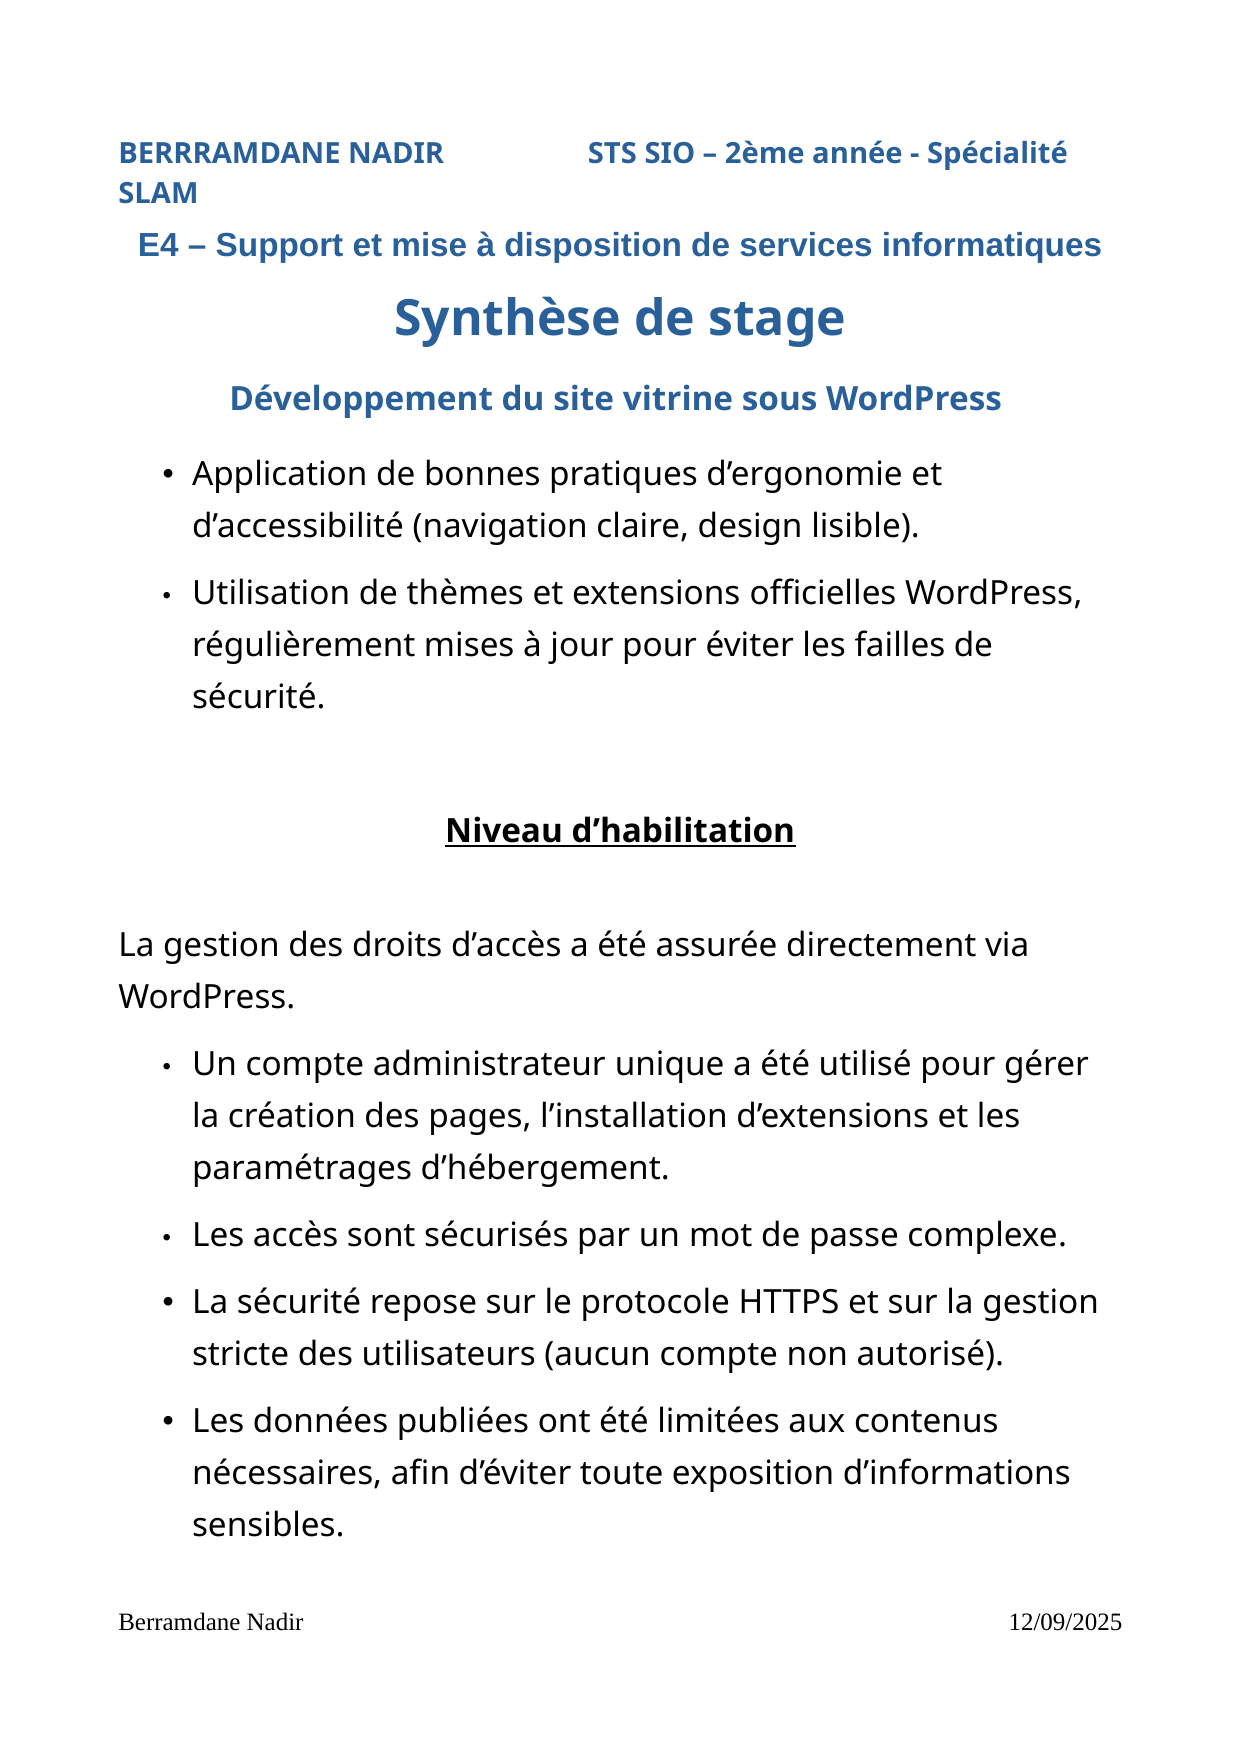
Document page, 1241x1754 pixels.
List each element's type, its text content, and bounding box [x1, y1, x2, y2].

list Utilisation de thèmes et extensions officielles WordPress, régulièrement mises à jour pour éviter les failles de sécurité. [162, 568, 1122, 718]
list Les accès sont sécurisés par un mot de passe complexe. [162, 1211, 1122, 1256]
text Niveau d’habilitation [118, 806, 1122, 852]
list Application de bonnes pratiques d’ergonomie et d’accessibilité (navigation claire, design lisible). [162, 449, 1122, 547]
list La sécurité repose sur le protocole HTTPS et sur la gestion stricte des utilisateurs (aucun compte non autorisé). [162, 1278, 1122, 1375]
list Un compte administrateur unique a été utilisé pour gérer la création des pages, l’installation d’extensions et les paramétrages d’hébergement. [162, 1040, 1122, 1189]
text La gestion des droits d’accès a été assurée directement via WordPress. [118, 921, 1122, 1018]
list Les données publiées ont été limitées aux contenus nécessaires, afin d’éviter toute exposition d’informations sensibles. [162, 1397, 1122, 1546]
